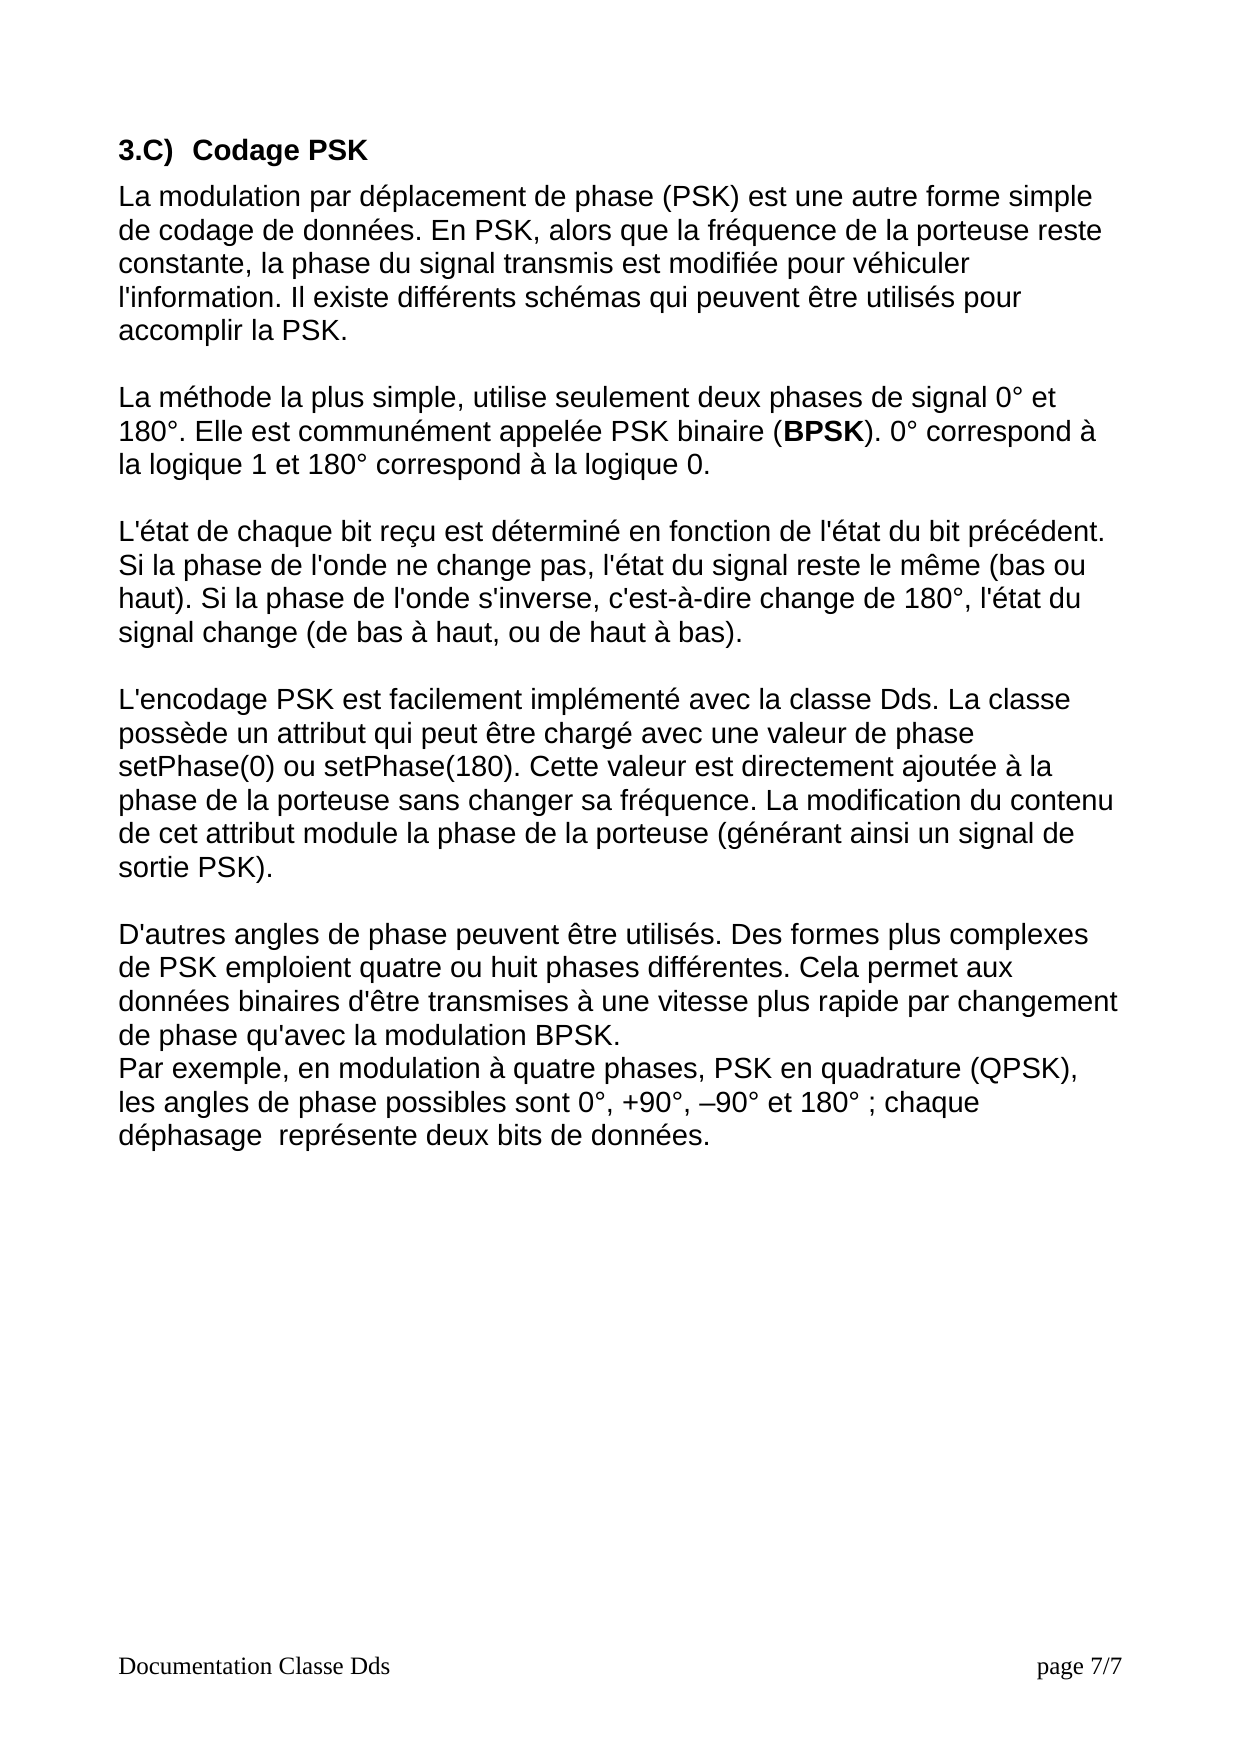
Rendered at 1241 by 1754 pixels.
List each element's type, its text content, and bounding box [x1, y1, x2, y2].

text La méthode la plus simple, utilise seulement deux phases de signal 0° et 180°. Elle est communément appelée PSK binaire (BPSK). 0° correspond à la logique 1 et 180° correspond à la logique 0. [118, 380, 1122, 481]
text L'encodage PSK est facilement implémenté avec la classe Dds. La classe possède un attribut qui peut être chargé avec une valeur de phase setPhase(0) ou setPhase(180). Cette valeur est directement ajoutée à la phase de la porteuse sans changer sa fréquence. La modification du contenu de cet attribut module la phase de la porteuse (générant ainsi un signal de sortie PSK). [118, 682, 1122, 883]
text D'autres angles de phase peuvent être utilisés. Des formes plus complexes de PSK emploient quatre ou huit phases différentes. Cela permet aux données binaires d'être transmises à une vitesse plus rapide par changement de phase qu'avec la modulation BPSK. [118, 917, 1122, 1051]
text Par exemple, en modulation à quatre phases, PSK en quadrature (QPSK), les angles de phase possibles sont 0°, +90°, –90° et 180° ; chaque déphasage représente deux bits de données. [118, 1051, 1122, 1152]
subtitle Codage PSK [118, 133, 1122, 166]
text L'état de chaque bit reçu est déterminé en fonction de l'état du bit précédent. Si la phase de l'onde ne change pas, l'état du signal reste le même (bas ou haut). Si la phase de l'onde s'inverse, c'est-à-dire change de 180°, l'état du signal change (de bas à haut, ou de haut à bas). [118, 514, 1122, 648]
text La modulation par déplacement de phase (PSK) est une autre forme simple de codage de données. En PSK, alors que la fréquence de la porteuse reste constante, la phase du signal transmis est modifiée pour véhiculer l'information. Il existe différents schémas qui peuvent être utilisés pour accomplir la PSK. [118, 179, 1122, 347]
